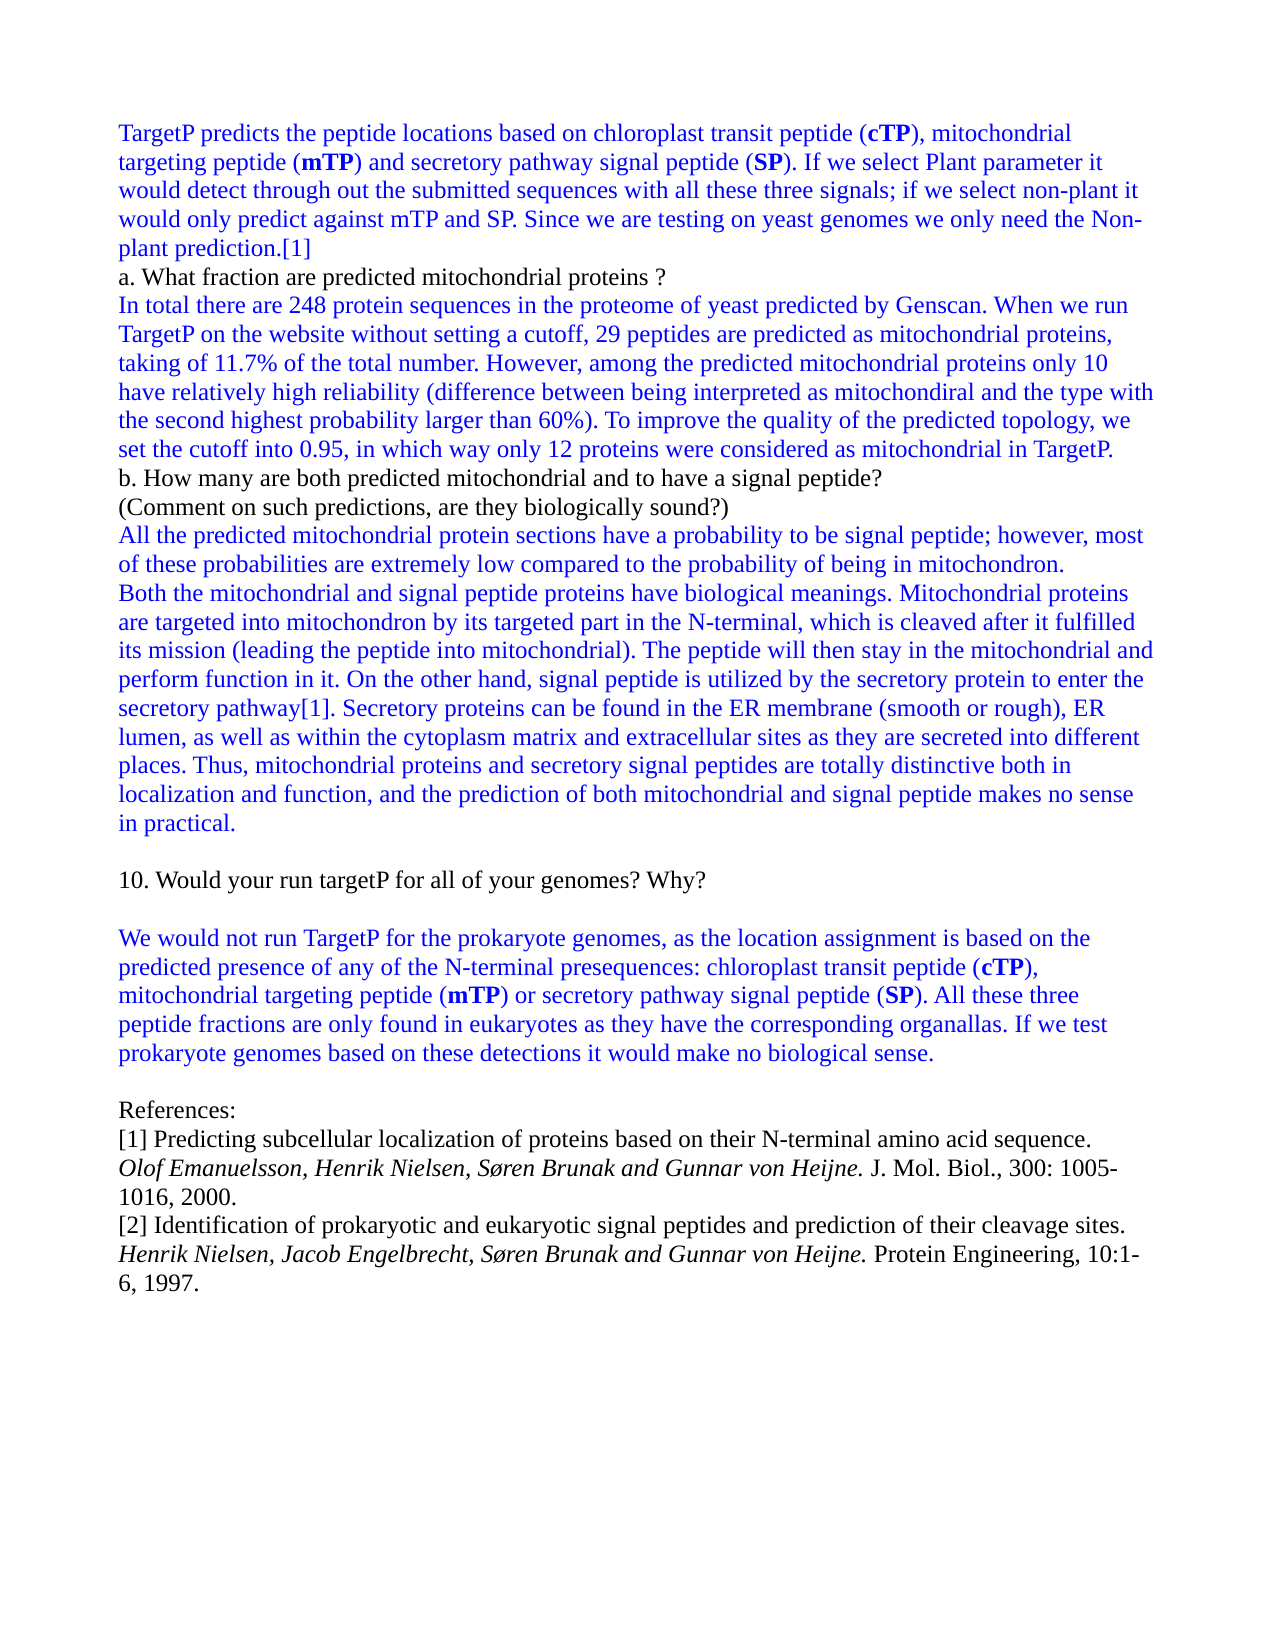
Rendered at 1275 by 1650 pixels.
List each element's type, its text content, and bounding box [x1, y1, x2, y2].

text [1] Predicting subcellular localization of proteins based on their N-terminal amino acid sequence. Olof Emanuelsson, Henrik Nielsen, Søren Brunak and Gunnar von Heijne. J. Mol. Biol., 300: 1005-1016, 2000. [118, 1124, 1157, 1211]
text References: [118, 1096, 1157, 1124]
text (Comment on such predictions, are they biologically sound?) [118, 492, 1157, 521]
text In total there are 248 protein sequences in the proteome of yeast predicted by Genscan. When we run TargetP on the website without setting a cutoff, 29 peptides are predicted as mitochondrial proteins, taking of 11.7% of the total number. However, among the predicted mitochondrial proteins only 10 have relatively high reliability (difference between being interpreted as mitochondiral and the type with the second highest probability larger than 60%). To improve the quality of the predicted topology, we set the cutoff into 0.95, in which way only 12 proteins were considered as mitochondrial in TargetP. [118, 291, 1157, 463]
text 10. Would your run targetP for all of your genomes? Why? [118, 866, 1157, 894]
text [2] Identification of prokaryotic and eukaryotic signal peptides and prediction of their cleavage sites. Henrik Nielsen, Jacob Engelbrecht, Søren Brunak and Gunnar von Heijne. Protein Engineering, 10:1-6, 1997. [118, 1211, 1157, 1297]
text We would not run TargetP for the prokaryote genomes, as the location assignment is based on the predicted presence of any of the N-terminal presequences: chloroplast transit peptide (cTP), mitochondrial targeting peptide (mTP) or secretory pathway signal peptide (SP). All these three peptide fractions are only found in eukaryotes as they have the corresponding organallas. If we test prokaryote genomes based on these detections it would make no biological sense. [118, 923, 1157, 1067]
text a. What fraction are predicted mitochondrial proteins ? [118, 262, 1157, 291]
text TargetP predicts the peptide locations based on chloroplast transit peptide (cTP), mitochondrial targeting peptide (mTP) and secretory pathway signal peptide (SP). If we select Plant parameter it would detect through out the submitted sequences with all these three signals; if we select non-plant it would only predict against mTP and SP. Since we are testing on yeast genomes we only need the Non-plant prediction.[1] [118, 118, 1157, 262]
text Both the mitochondrial and signal peptide proteins have biological meanings. Mitochondrial proteins are targeted into mitochondron by its targeted part in the N-terminal, which is cleaved after it fulfilled its mission (leading the peptide into mitochondrial). The peptide will then stay in the mitochondrial and perform function in it. On the other hand, signal peptide is utilized by the secretory protein to enter the secretory pathway[1]. Secretory proteins can be found in the ER membrane (smooth or rough), ER lumen, as well as within the cytoplasm matrix and extracellular sites as they are secreted into different places. Thus, mitochondrial proteins and secretory signal peptides are totally distinctive both in localization and function, and the prediction of both mitochondrial and signal peptide makes no sense in practical. [118, 578, 1157, 837]
text b. How many are both predicted mitochondrial and to have a signal peptide? [118, 463, 1157, 492]
text All the predicted mitochondrial protein sections have a probability to be signal peptide; however, most of these probabilities are extremely low compared to the probability of being in mitochondron. [118, 521, 1157, 578]
